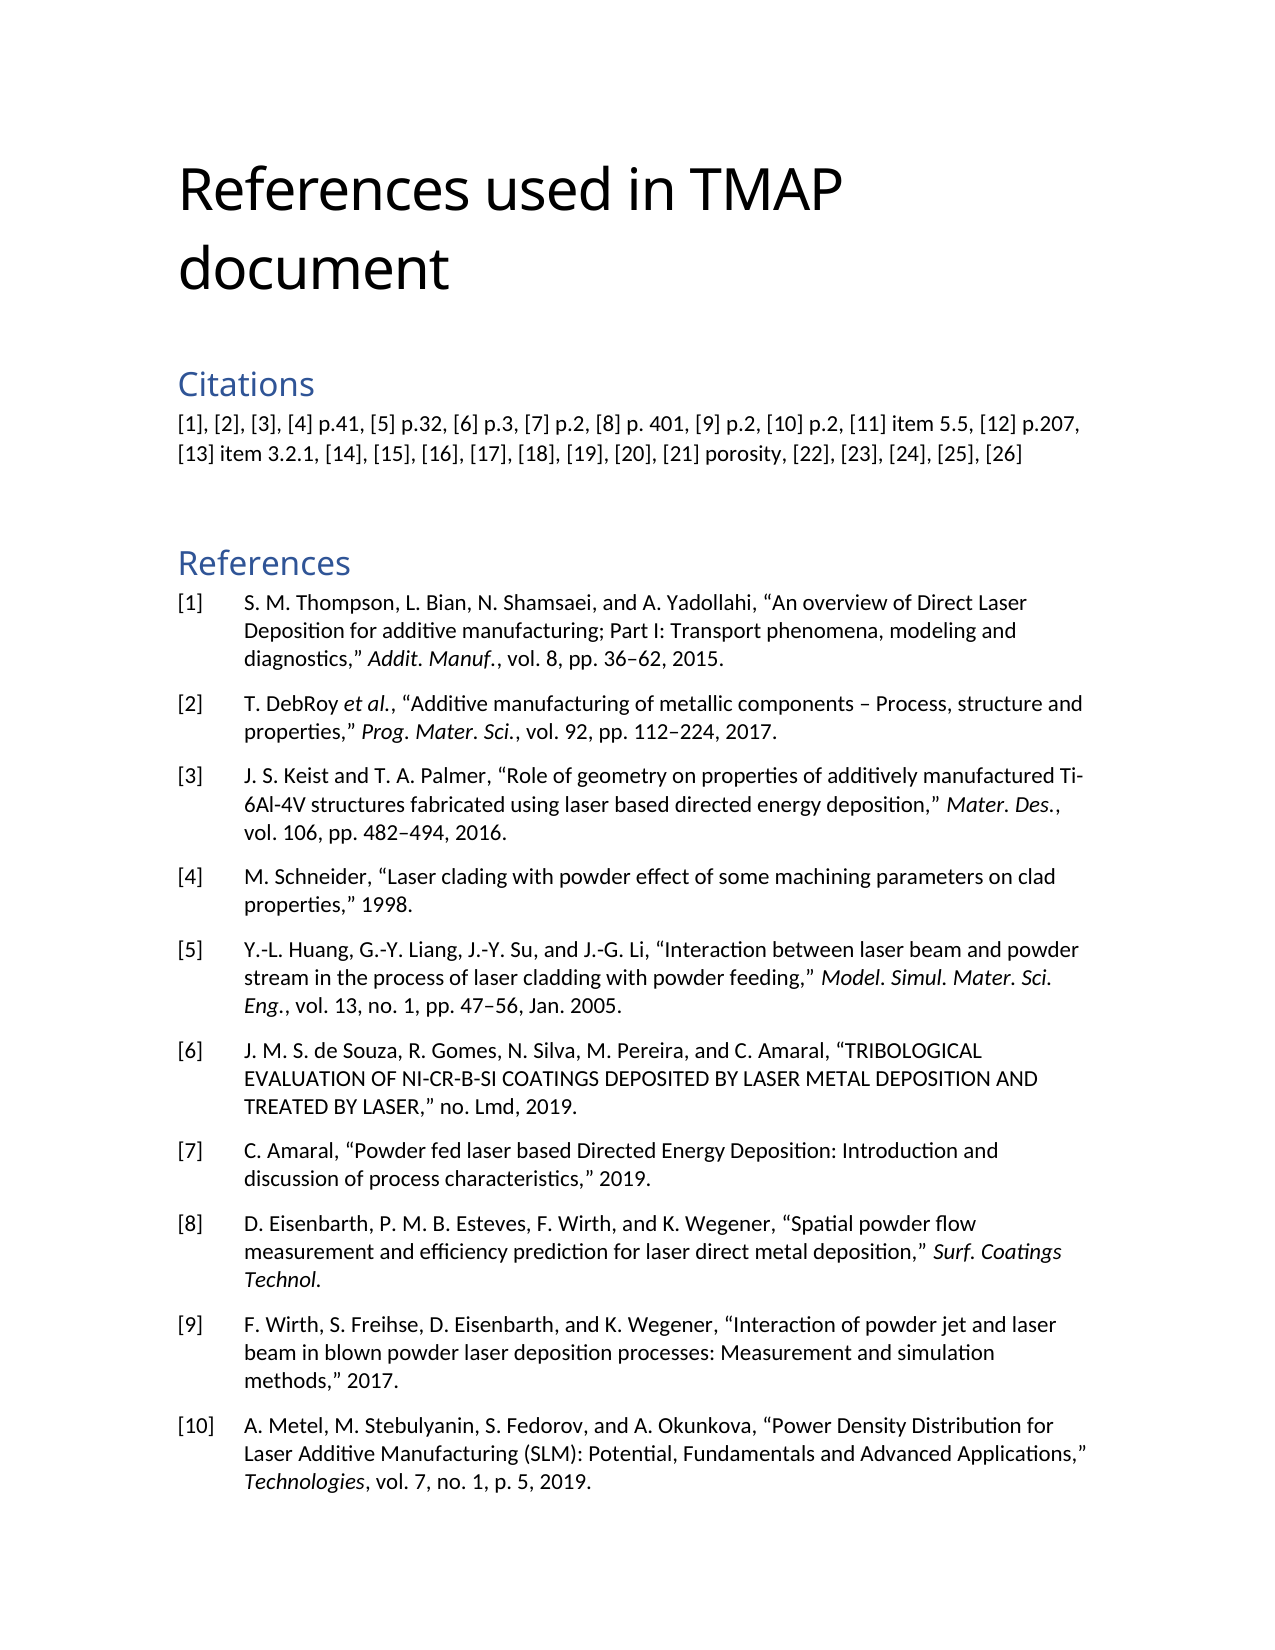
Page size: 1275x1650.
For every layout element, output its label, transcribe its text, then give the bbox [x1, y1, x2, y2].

text [1] S. M. Thompson, L. Bian, N. Shamsaei, and A. Yadollahi, “An overview of Direct Laser Deposition for additive manufacturing; Part I: Transport phenomena, modeling and diagnostics,” Addit. Manuf., vol. 8, pp. 36–62, 2015. [177, 588, 1098, 672]
text [3] J. S. Keist and T. A. Palmer, “Role of geometry on properties of additively manufactured Ti-6Al-4V structures fabricated using laser based directed energy deposition,” Mater. Des., vol. 106, pp. 482–494, 2016. [177, 762, 1098, 846]
text [9] F. Wirth, S. Freihse, D. Eisenbarth, and K. Wegener, “Interaction of powder jet and laser beam in blown powder laser deposition processes: Measurement and simulation methods,” 2017. [177, 1310, 1098, 1394]
subtitle References [177, 540, 1098, 586]
text [6] J. M. S. de Souza, R. Gomes, N. Silva, M. Pereira, and C. Amaral, “TRIBOLOGICAL EVALUATION OF NI-CR-B-SI COATINGS DEPOSITED BY LASER METAL DEPOSITION AND TREATED BY LASER,” no. Lmd, 2019. [177, 1036, 1098, 1120]
title References used in TMAP document [177, 148, 1098, 307]
text [7] C. Amaral, “Powder fed laser based Directed Energy Deposition: Introduction and discussion of process characteristics,” 2019. [177, 1137, 1098, 1193]
text [4] M. Schneider, “Laser clading with powder effect of some machining parameters on clad properties,” 1998. [177, 862, 1098, 918]
text [5] Y.-L. Huang, G.-Y. Liang, J.-Y. Su, and J.-G. Li, “Interaction between laser beam and powder stream in the process of laser cladding with powder feeding,” Model. Simul. Mater. Sci. Eng., vol. 13, no. 1, pp. 47–56, Jan. 2005. [177, 935, 1098, 1019]
subtitle Citations [177, 361, 1098, 407]
text [8] D. Eisenbarth, P. M. B. Esteves, F. Wirth, and K. Wegener, “Spatial powder flow measurement and efficiency prediction for laser direct metal deposition,” Surf. Coatings Technol. [177, 1209, 1098, 1293]
text [1], [2], [3], [4] p.41, [5] p.32, [6] p.3, [7] p.2, [8] p. 401, [9] p.2, [10] p.2, [11] item 5.5, [12] p.207, [13] item 3.2.1, [14], [15], [16], [17], [18], [19], [20], [21] porosity, [22], [23], [24], [25], [26] [177, 409, 1098, 467]
text [10] A. Metel, M. Stebulyanin, S. Fedorov, and A. Okunkova, “Power Density Distribution for Laser Additive Manufacturing (SLM): Potential, Fundamentals and Advanced Applications,” Technologies, vol. 7, no. 1, p. 5, 2019. [177, 1411, 1098, 1495]
text [2] T. DebRoy et al., “Additive manufacturing of metallic components – Process, structure and properties,” Prog. Mater. Sci., vol. 92, pp. 112–224, 2017. [177, 689, 1098, 745]
